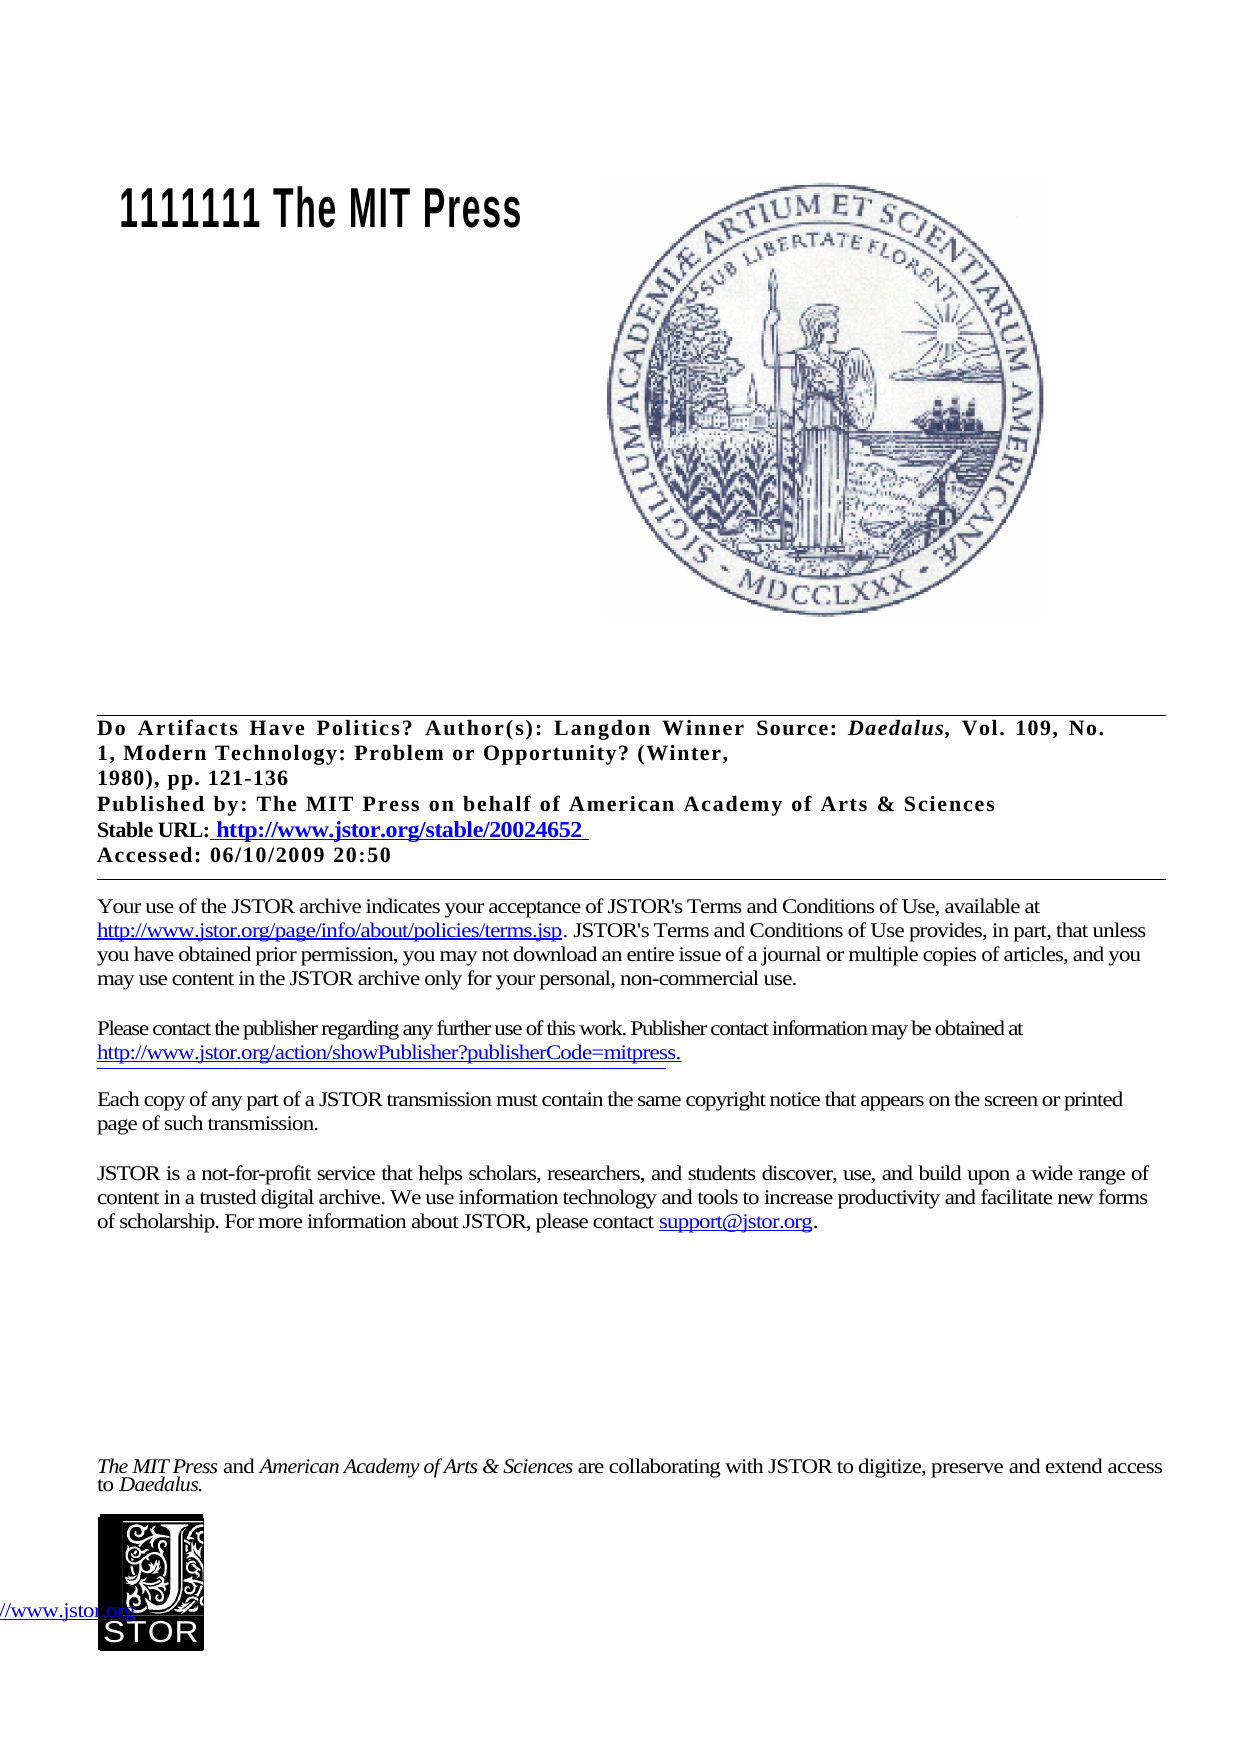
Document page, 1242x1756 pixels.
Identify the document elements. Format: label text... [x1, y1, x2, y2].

text Please contact the publisher regarding any further use of this work. Publisher contact information may be obtained at http://www.jstor.org/action/showPublisher?publisherCode=mitpress. [97, 1016, 1082, 1064]
text Your use of the JSTOR archive indicates your acceptance of JSTOR's Terms and Conditions of Use, available at http://www.jstor.org/page/info/about/policies/terms.jsp. JSTOR's Terms and Conditions of Use provides, in part, that unless you have obtained prior permission, you may not download an entire issue of a journal or multiple copies of articles, and you may use content in the JSTOR archive only for your personal, non-commercial use. [97, 893, 1149, 990]
text Accessed: 06/10/2009 20:50 [97, 842, 1172, 867]
text The MIT Press and American Academy of Arts & Sciences are collaborating with JSTOR to digitize, preserve and extend access to Daedalus. [97, 1458, 1172, 1496]
text STOR [103, 1622, 203, 1648]
text http://www.jstor.org [101, 1598, 1007, 1622]
text http://www.jstor.org [0, 1598, 98, 1619]
text JSTOR is a not-for-profit service that helps scholars, researchers, and students discover, use, and build upon a wide range of content in a trusted digital archive. We use information technology and tools to increase productivity and facilitate new forms of scholarship. For more information about JSTOR, please contact support@jstor.org. [97, 1161, 1149, 1233]
text Published by: The MIT Press on behalf of American Academy of Arts & Sciences [97, 791, 1172, 816]
text Stable URL: http://www.jstor.org/stable/20024652 [97, 816, 1172, 842]
table_header 1111111 The MIT Press [97, 174, 584, 621]
text Each copy of any part of a JSTOR transmission must contain the same copyright notice that appears on the screen or printed page of such transmission. [97, 1087, 1142, 1135]
table_header [584, 174, 1166, 621]
text Do Artifacts Have Politics? Author(s): Langdon Winner Source: Daedalus, Vol. 109, No. 1, Modern Technology: Problem or Opportunity? (Winter, [97, 716, 1104, 765]
text 1980), pp. 121-136 [97, 765, 1172, 791]
picture [122, 1521, 204, 1598]
picture [602, 176, 1047, 618]
